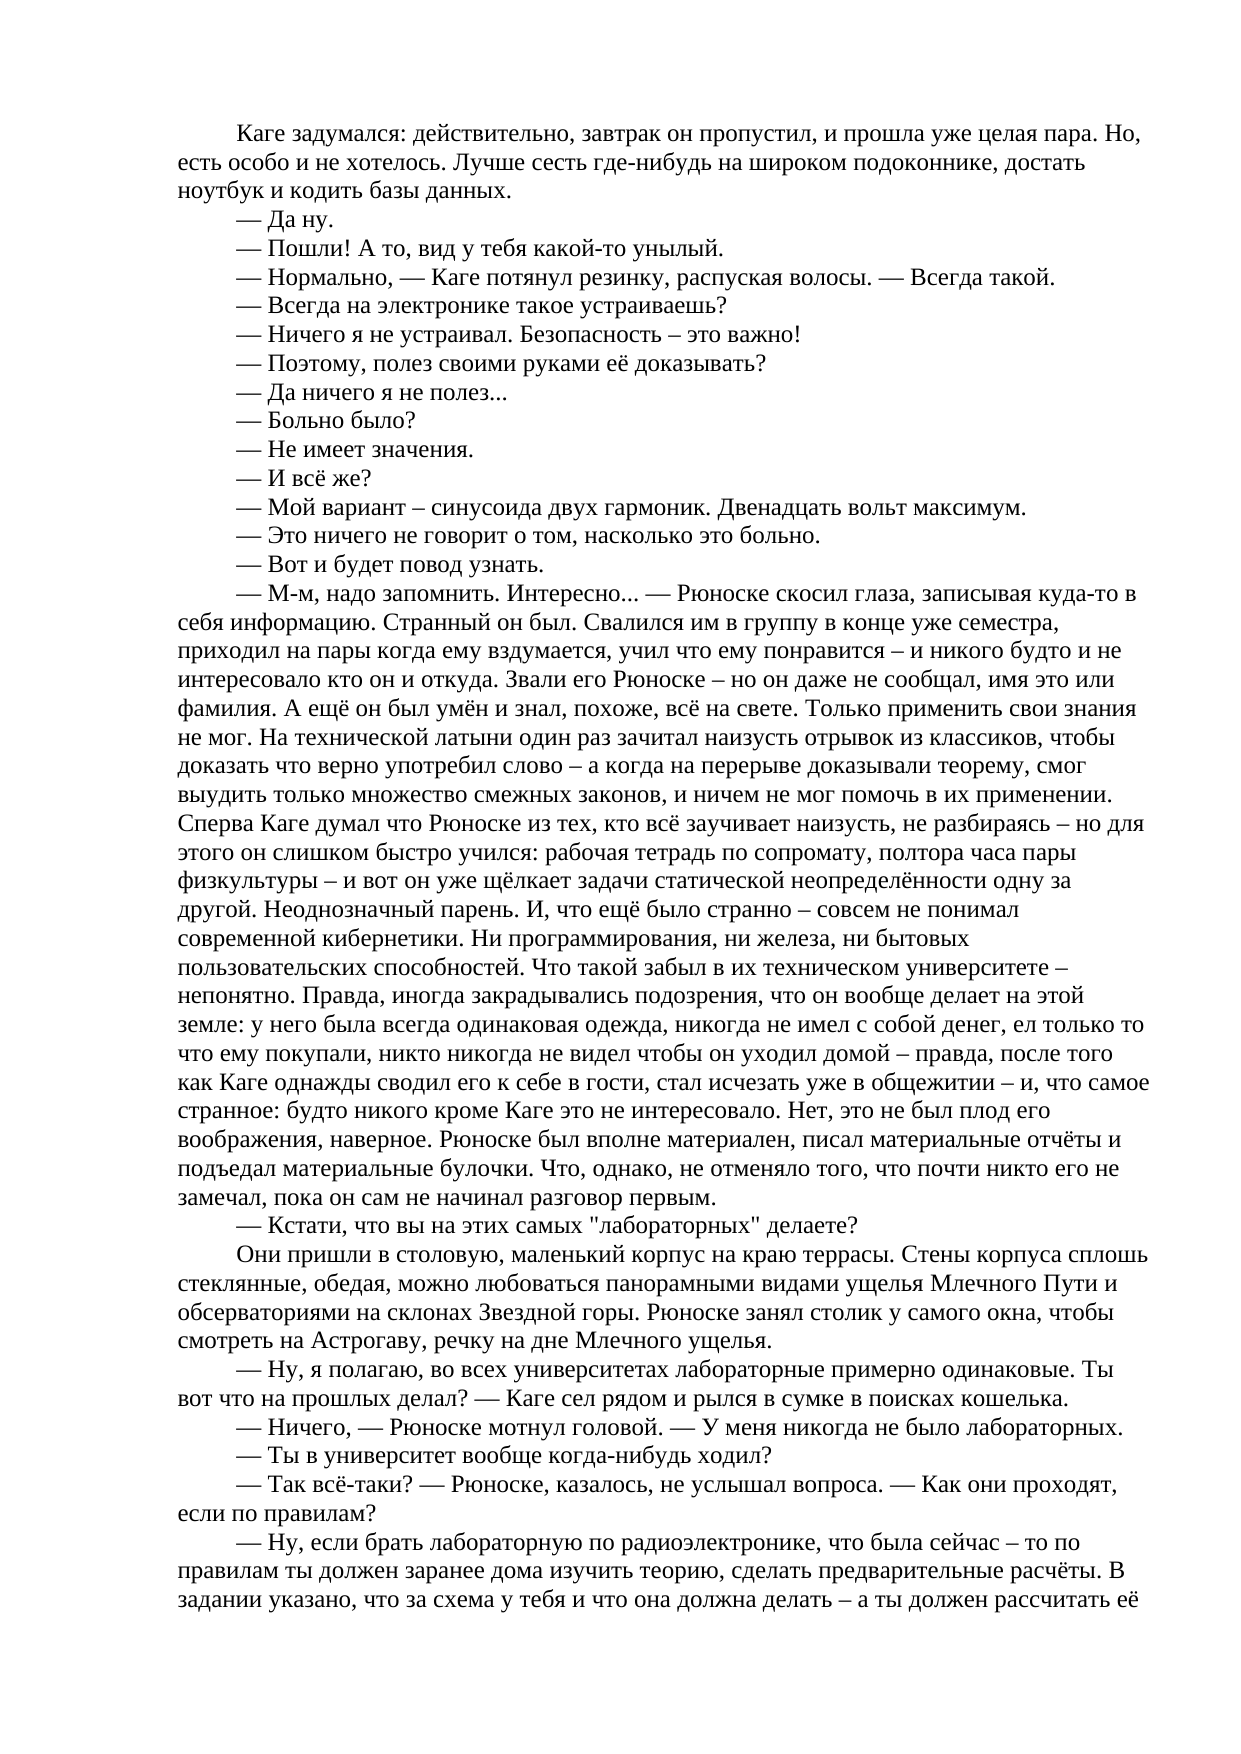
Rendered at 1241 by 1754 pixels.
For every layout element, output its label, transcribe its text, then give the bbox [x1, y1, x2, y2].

text — Ну, если брать лабораторную по радиоэлектронике, что была сейчас – то по правилам ты должен заранее дома изучить теорию, сделать предварительные расчёты. В задании указано, что за схема у тебя и что она должна делать – а ты должен рассчитать её [177, 1527, 1152, 1613]
text — Больно было? [177, 406, 1152, 434]
text Каге задумался: действительно, завтрак он пропустил, и прошла уже целая пара. Но, есть особо и не хотелось. Лучше сесть где-нибудь на широком подоконнике, достать ноутбук и кодить базы данных. [177, 118, 1152, 204]
text — Всегда на электронике такое устраиваешь? [177, 291, 1152, 319]
text Они пришли в столовую, маленький корпус на краю террасы. Стены корпуса сплошь стеклянные, обедая, можно любоваться панорамными видами ущелья Млечного Пути и обсерваториями на склонах Звездной горы. Рюноске занял столик у самого окна, чтобы смотреть на Астрогаву, речку на дне Млечного ущелья. [177, 1239, 1152, 1354]
text — Кстати, что вы на этих самых "лабораторных" делаете? [177, 1211, 1152, 1239]
text — М-м, надо запомнить. Интересно... — Рюноске скосил глаза, записывая куда-то в себя информацию. Странный он был. Свалился им в группу в конце уже семестра, приходил на пары когда ему вздумается, учил что ему понравится – и никого будто и не интересовало кто он и откуда. Звали его Рюноске – но он даже не сообщал, имя это или фамилия. А ещё он был умён и знал, похоже, всё на свете. Только применить свои знания не мог. На технической латыни один раз зачитал наизусть отрывок из классиков, чтобы доказать что верно употребил слово – а когда на перерыве доказывали теорему, смог выудить только множество смежных законов, и ничем не мог помочь в их применении. Сперва Каге думал что Рюноске из тех, кто всё заучивает наизусть, не разбираясь – но для этого он слишком быстро учился: рабочая тетрадь по сопромату, полтора часа пары физкультуры – и вот он уже щёлкает задачи статической неопределённости одну за другой. Неоднозначный парень. И, что ещё было странно – совсем не понимал современной кибернетики. Ни программирования, ни железа, ни бытовых пользовательских способностей. Что такой забыл в их техническом университете – непонятно. Правда, иногда закрадывались подозрения, что он вообще делает на этой земле: у него была всегда одинаковая одежда, никогда не имел с собой денег, ел только то что ему покупали, никто никогда не видел чтобы он уходил домой – правда, после того как Каге однажды сводил его к себе в гости, стал исчезать уже в общежитии – и, что самое странное: будто никого кроме Каге это не интересовало. Нет, это не был плод его воображения, наверное. Рюноске был вполне материален, писал материальные отчёты и подъедал материальные булочки. Что, однако, не отменяло того, что почти никто его не замечал, пока он сам не начинал разговор первым. [177, 578, 1152, 1211]
text — Не имеет значения. [177, 434, 1152, 463]
text — Нормально, — Каге потянул резинку, распуская волосы. — Всегда такой. [177, 262, 1152, 291]
text — Ничего, — Рюноске мотнул головой. — У меня никогда не было лабораторных. [177, 1412, 1152, 1441]
text — Да ну. [177, 204, 1152, 233]
text — И всё же? [177, 463, 1152, 492]
text — Ты в университет вообще когда-нибудь ходил? [177, 1441, 1152, 1469]
text — Да ничего я не полез... [177, 377, 1152, 406]
text — Это ничего не говорит о том, насколько это больно. [177, 521, 1152, 549]
text — Мой вариант – синусоида двух гармоник. Двенадцать вольт максимум. [177, 492, 1152, 521]
text — Поэтому, полез своими руками её доказывать? [177, 348, 1152, 377]
text — Ничего я не устраивал. Безопасность – это важно! [177, 319, 1152, 348]
text — Так всё-таки? — Рюноске, казалось, не услышал вопроса. — Как они проходят, если по правилам? [177, 1469, 1152, 1527]
text — Ну, я полагаю, во всех университетах лабораторные примерно одинаковые. Ты вот что на прошлых делал? — Каге сел рядом и рылся в сумке в поисках кошелька. [177, 1354, 1152, 1412]
text — Вот и будет повод узнать. [177, 549, 1152, 578]
text — Пошли! А то, вид у тебя какой-то унылый. [177, 233, 1152, 262]
